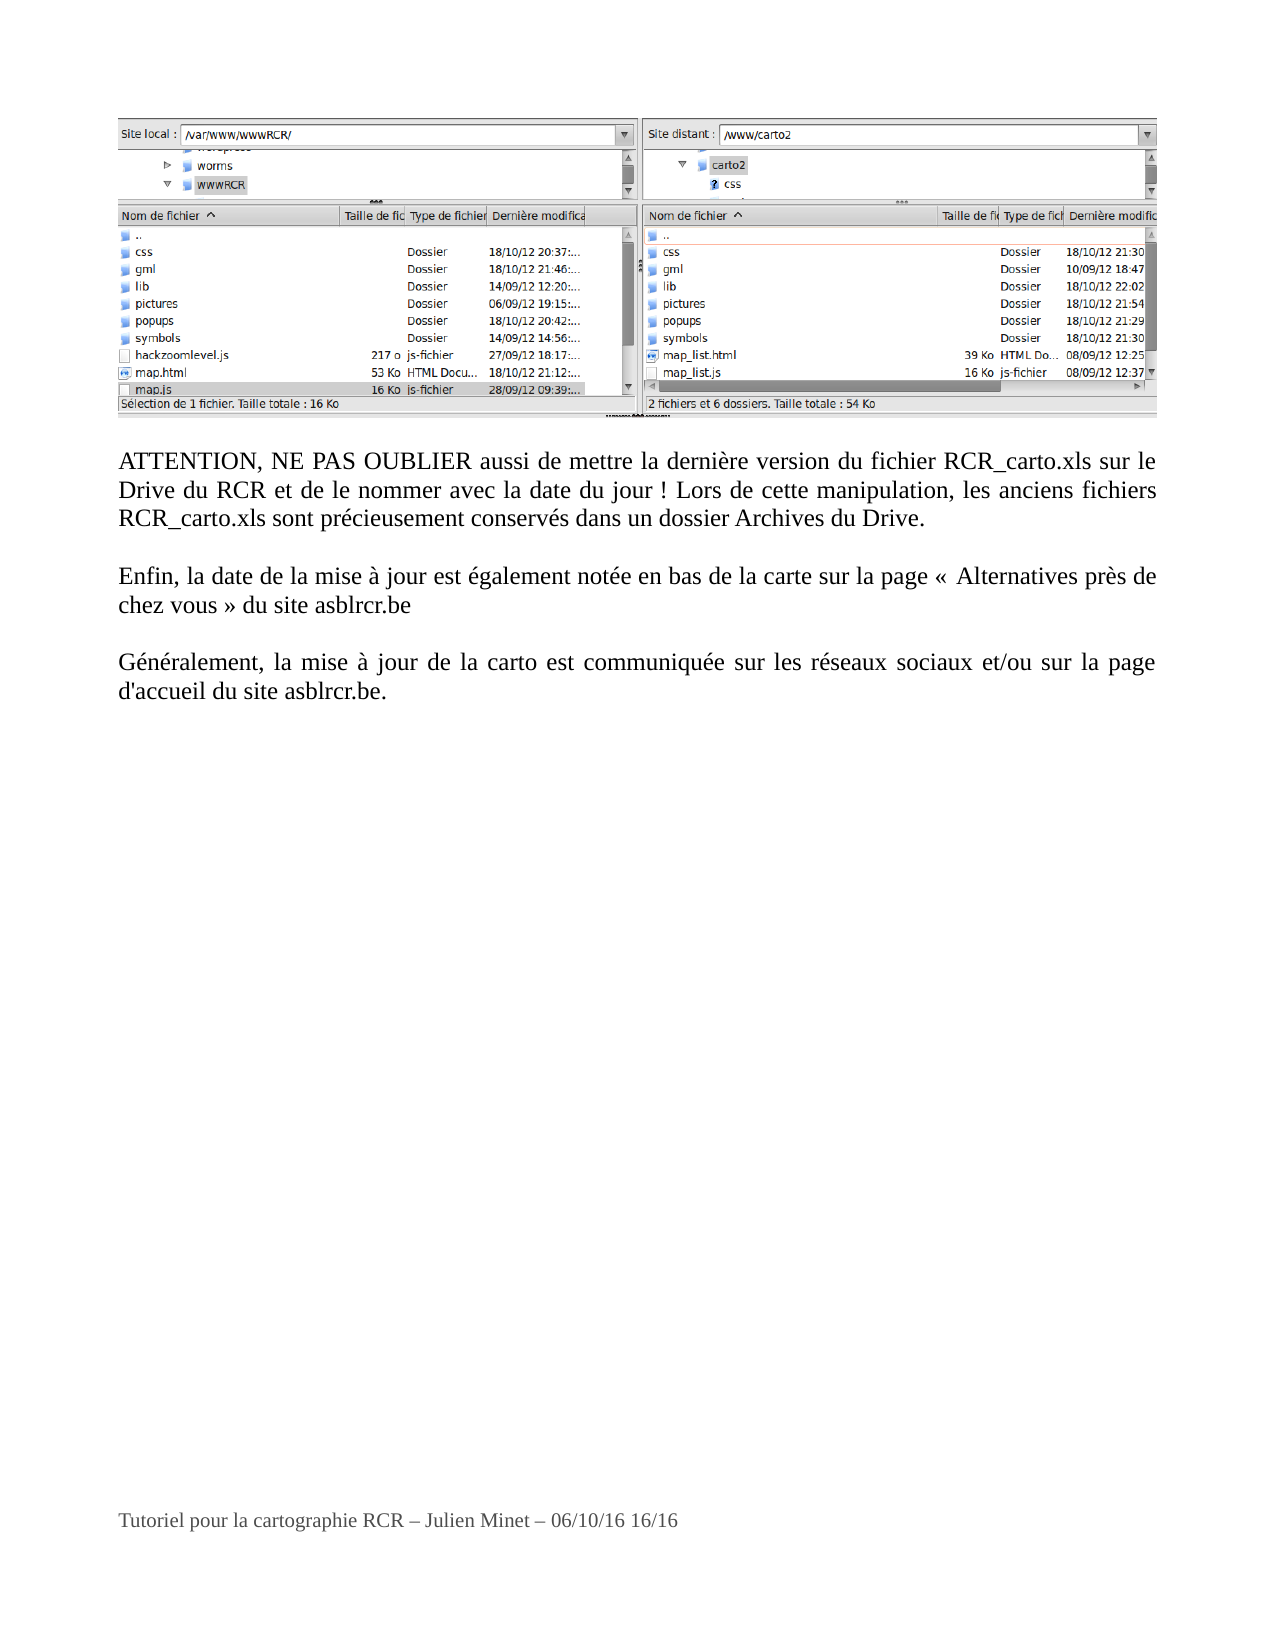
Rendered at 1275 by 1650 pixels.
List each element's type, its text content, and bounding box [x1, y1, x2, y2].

picture [118, 118, 1157, 418]
text Généralement, la mise à jour de la carto est communiquée sur les réseaux sociaux et/ou sur la page d'accueil du site asblrcr.be. [118, 647, 1157, 705]
text ATTENTION, NE PAS OUBLIER aussi de mettre la dernière version du fichier RCR_carto.xls sur le Drive du RCR et de le nommer avec la date du jour ! Lors de cette manipulation, les anciens fichiers RCR_carto.xls sont précieusement conservés dans un dossier Archives du Drive. [118, 446, 1157, 532]
text Enfin, la date de la mise à jour est également notée en bas de la carte sur la page « Alternatives près de chez vous » du site asblrcr.be [118, 561, 1157, 618]
